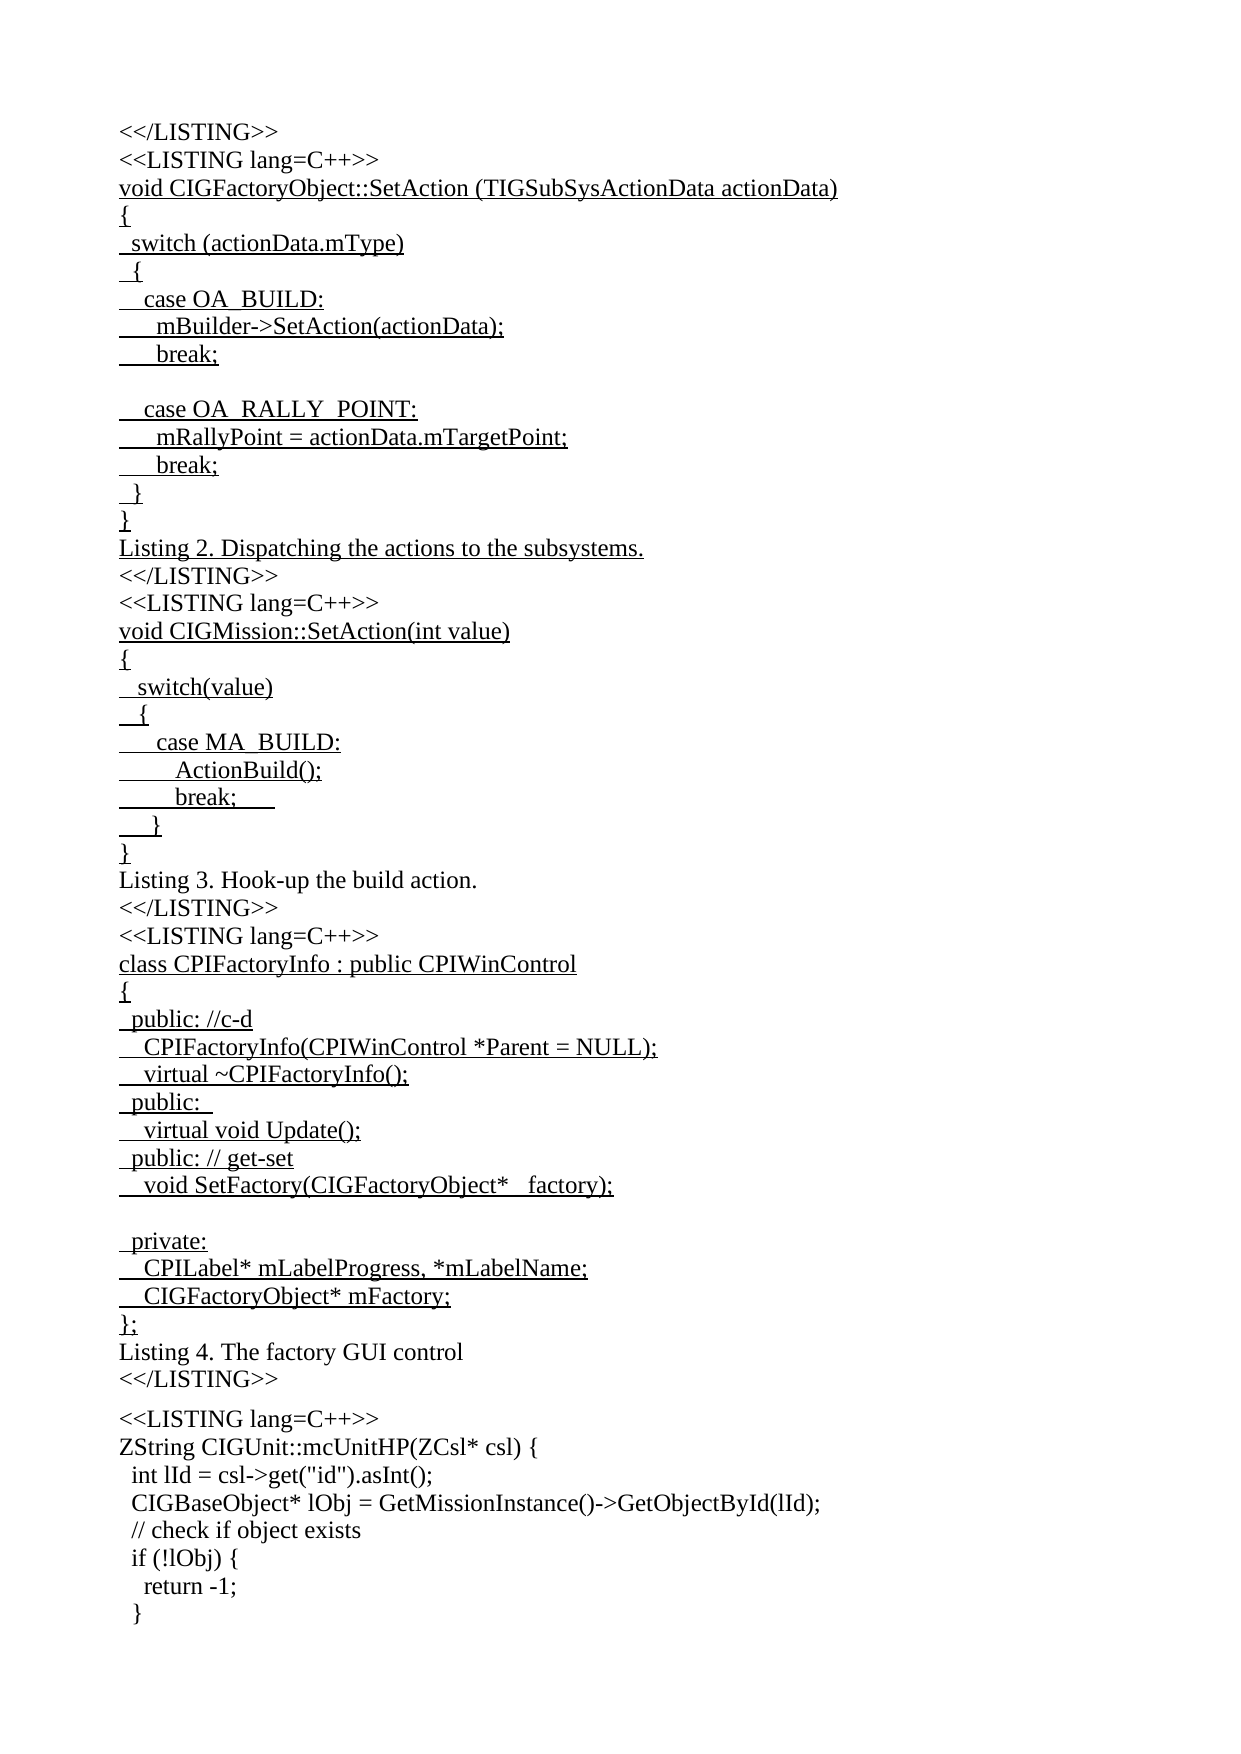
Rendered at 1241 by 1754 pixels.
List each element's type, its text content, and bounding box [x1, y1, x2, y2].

text ZString CIGUnit::mcUnitHP(ZCsl* csl) { [118, 1433, 1122, 1461]
text <<LISTING lang=C++>> [118, 589, 1122, 617]
text <</LISTING>> [118, 894, 1122, 922]
text Listing 4. The factory GUI control [118, 1338, 1122, 1365]
text if (!lObj) { [118, 1544, 1122, 1572]
text public: //c-d [118, 1005, 1122, 1033]
text case OA_BUILD: [118, 285, 1122, 312]
text private: [118, 1227, 1122, 1254]
text } [118, 506, 1122, 534]
text <<LISTING lang=C++>> [118, 1406, 1122, 1433]
text CPILabel* mLabelProgress, *mLabelName; [118, 1254, 1122, 1282]
text <<LISTING lang=C++>> [118, 922, 1122, 950]
text break; [118, 451, 1122, 479]
text <</LISTING>> [118, 1365, 1122, 1393]
text { [118, 257, 1122, 285]
text switch(value) [118, 673, 1122, 700]
text return -1; [118, 1572, 1122, 1599]
text break; [118, 783, 1122, 811]
text void CIGMission::SetAction(int value) [118, 617, 1122, 645]
text { [118, 645, 1122, 673]
text public: // get-set [118, 1144, 1122, 1171]
text <</LISTING>> [118, 118, 1122, 146]
text case OA_RALLY_POINT: [118, 396, 1122, 423]
text <<LISTING lang=C++>> [118, 146, 1122, 174]
text } [118, 839, 1122, 867]
text case MA_BUILD: [118, 728, 1122, 756]
text CIGFactoryObject* mFactory; [118, 1282, 1122, 1310]
text mRallyPoint = actionData.mTargetPoint; [118, 423, 1122, 451]
text switch (actionData.mType) [118, 229, 1122, 257]
text class CPIFactoryInfo : public CPIWinControl [118, 950, 1122, 977]
text } [118, 811, 1122, 839]
text break; [118, 340, 1122, 368]
text // check if object exists [118, 1516, 1122, 1544]
text CPIFactoryInfo(CPIWinControl *Parent = NULL); [118, 1033, 1122, 1061]
text Listing 3. Hook-up the build action. [118, 867, 1122, 894]
text Listing 2. Dispatching the actions to the subsystems. [118, 534, 1122, 562]
text public: [118, 1088, 1122, 1116]
text { [118, 977, 1122, 1005]
text int lId = csl->get("id").asInt(); [118, 1461, 1122, 1489]
text <</LISTING>> [118, 562, 1122, 589]
text mBuilder->SetAction(actionData); [118, 312, 1122, 340]
text void CIGFactoryObject::SetAction (TIGSubSysActionData actionData) [118, 174, 1122, 202]
text virtual void Update(); [118, 1116, 1122, 1144]
text CIGBaseObject* lObj = GetMissionInstance()->GetObjectById(lId); [118, 1489, 1122, 1516]
text } [118, 1599, 1122, 1627]
text { [118, 202, 1122, 229]
text void SetFactory(CIGFactoryObject* _factory); [118, 1171, 1122, 1199]
text } [118, 479, 1122, 506]
text }; [118, 1310, 1122, 1338]
text ActionBuild(); [118, 756, 1122, 783]
text { [118, 700, 1122, 728]
text virtual ~CPIFactoryInfo(); [118, 1061, 1122, 1088]
